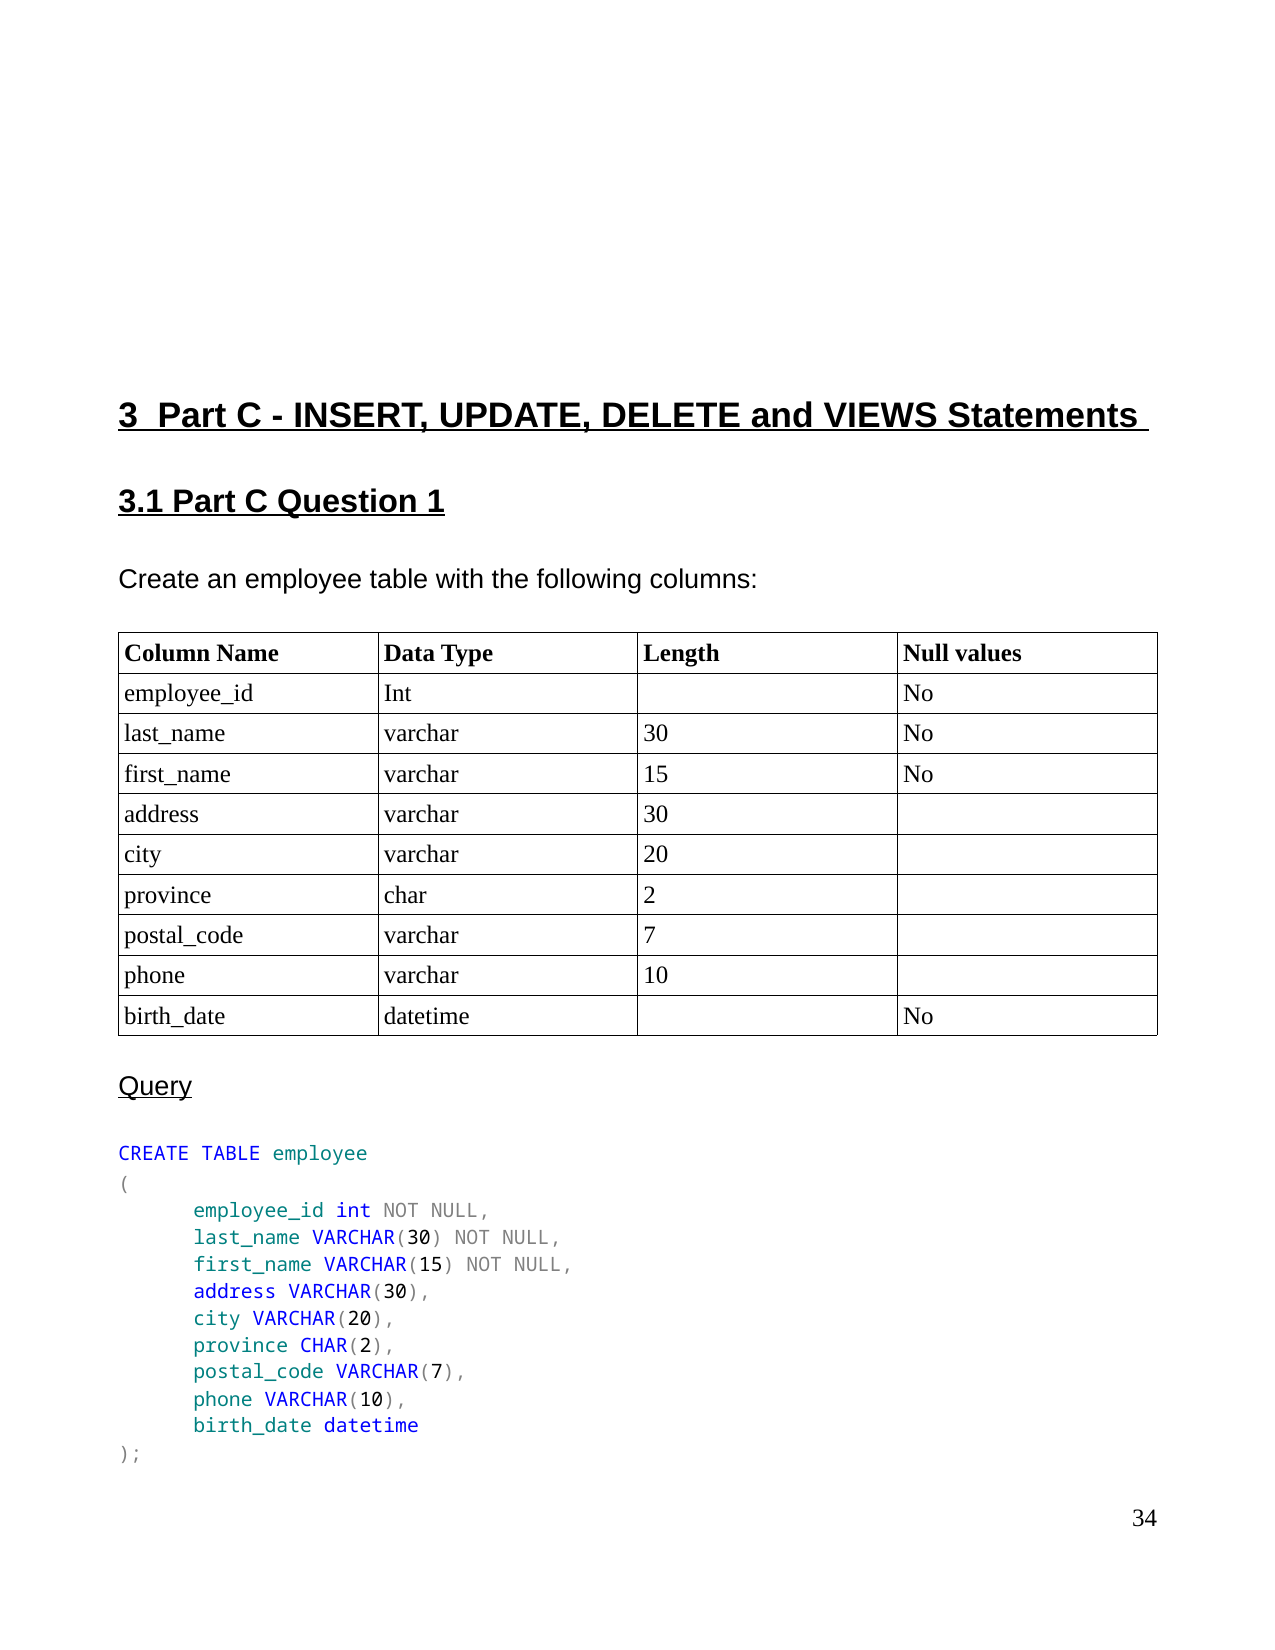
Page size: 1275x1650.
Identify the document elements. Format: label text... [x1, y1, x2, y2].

table_cell employee_id [119, 674, 378, 713]
table_cell varchar [379, 835, 637, 874]
table_cell No [898, 714, 1157, 753]
text province CHAR(2), [118, 1331, 1157, 1358]
table_cell 30 [638, 794, 897, 834]
text CREATE TABLE employee [118, 1139, 1157, 1166]
table_cell No [898, 674, 1157, 713]
text ); [118, 1439, 1157, 1466]
text employee_id int NOT NULL, [118, 1196, 1157, 1223]
table_cell [898, 956, 1157, 995]
table_cell varchar [379, 794, 637, 834]
text phone VARCHAR(10), [118, 1385, 1157, 1412]
text first_name VARCHAR(15) NOT NULL, [118, 1250, 1157, 1277]
table_cell province [119, 875, 378, 914]
text postal_code VARCHAR(7), [118, 1358, 1157, 1385]
table_cell No [898, 996, 1157, 1035]
table_cell [898, 794, 1157, 834]
table_cell [638, 996, 897, 1035]
table_header Data Type [379, 633, 637, 672]
table_cell first_name [119, 754, 378, 793]
text Query [118, 1070, 1157, 1101]
table_cell datetime [379, 996, 637, 1035]
table_cell [898, 875, 1157, 914]
table_cell postal_code [119, 915, 378, 954]
table_cell 10 [638, 956, 897, 995]
table_cell 2 [638, 875, 897, 914]
table_cell [898, 915, 1157, 954]
table_header Column Name [119, 633, 378, 672]
table_cell varchar [379, 714, 637, 753]
table_cell varchar [379, 915, 637, 954]
text 3 Part C - INSERT, UPDATE, DELETE and VIEWS Statements [118, 394, 1157, 435]
text address VARCHAR(30), [118, 1277, 1157, 1304]
table_cell address [119, 794, 378, 834]
text city VARCHAR(20), [118, 1304, 1157, 1331]
table_cell 7 [638, 915, 897, 954]
table_cell 30 [638, 714, 897, 753]
table_header Length [638, 633, 897, 672]
text last_name VARCHAR(30) NOT NULL, [118, 1223, 1157, 1250]
table_cell Int [379, 674, 637, 713]
table_header Null values [898, 633, 1157, 672]
text birth_date datetime [118, 1412, 1157, 1439]
table_cell phone [119, 956, 378, 995]
text 3.1 Part C Question 1 [118, 482, 1157, 519]
table_cell varchar [379, 754, 637, 793]
table_cell 20 [638, 835, 897, 874]
table_cell 15 [638, 754, 897, 793]
table_cell [898, 835, 1157, 874]
table_cell birth_date [119, 996, 378, 1035]
table_cell city [119, 835, 378, 874]
table_cell char [379, 875, 637, 914]
table_cell [638, 674, 897, 713]
table_cell last_name [119, 714, 378, 753]
text ( [118, 1169, 1157, 1196]
text Create an employee table with the following columns: [118, 563, 1157, 594]
table_cell No [898, 754, 1157, 793]
table_cell varchar [379, 956, 637, 995]
